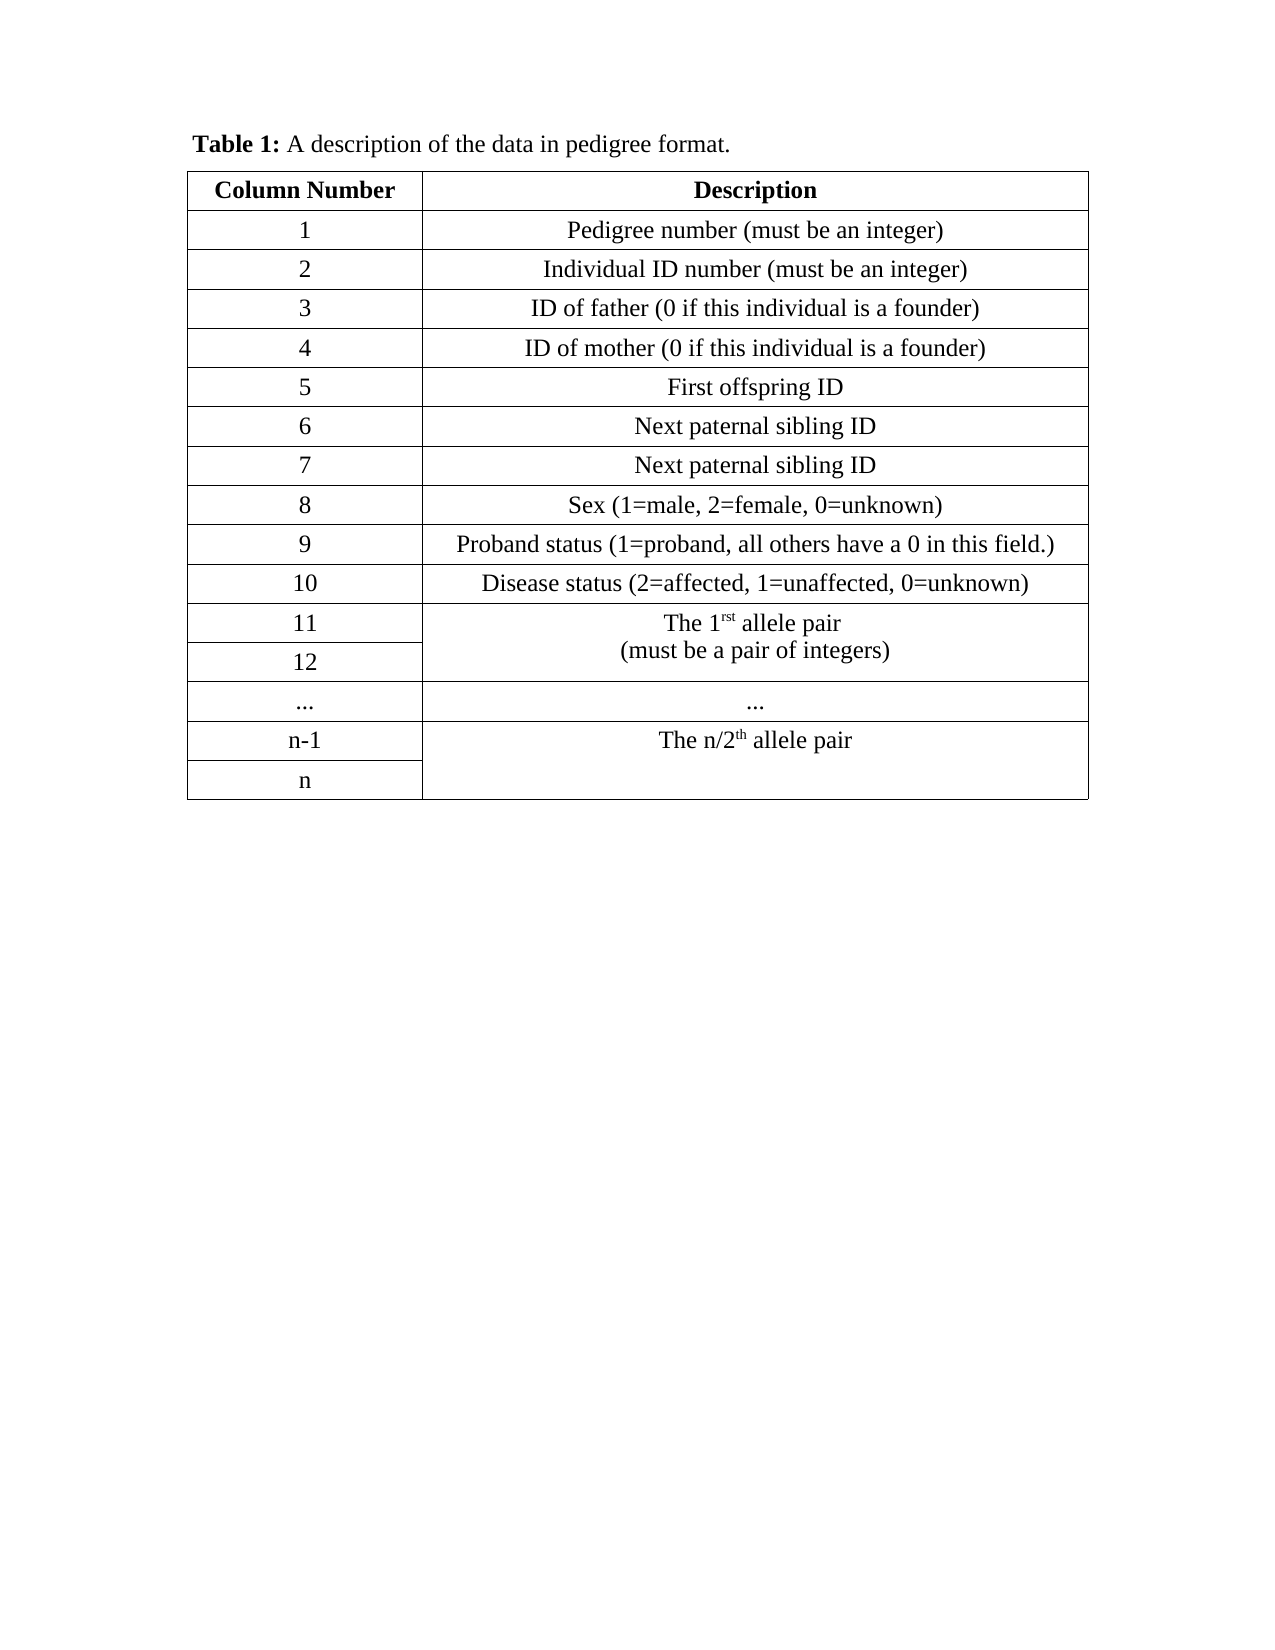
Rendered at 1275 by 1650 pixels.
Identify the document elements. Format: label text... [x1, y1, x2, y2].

table_cell 7 [188, 447, 422, 485]
table_header Column Number [188, 172, 422, 210]
table_cell 8 [188, 486, 422, 524]
table_cell ID of mother (0 if this individual is a founder) [423, 329, 1088, 367]
table_cell First offspring ID [423, 368, 1088, 406]
table_cell 9 [188, 525, 422, 563]
table_cell Individual ID number (must be an integer) [423, 250, 1088, 289]
table_header 11 [188, 604, 422, 642]
table_cell Next paternal sibling ID [423, 447, 1088, 485]
table_header n-1 [188, 722, 422, 760]
table_cell Disease status (2=affected, 1=unaffected, 0=unknown) [423, 565, 1088, 603]
table_cell n [188, 761, 422, 799]
table_cell ... [423, 682, 1088, 721]
table_cell 4 [188, 329, 422, 367]
table_cell 1 [188, 211, 422, 249]
table_cell 2 [188, 250, 422, 289]
table_cell Proband status (1=proband, all others have a 0 in this field.) [423, 525, 1088, 563]
table_cell ID of father (0 if this individual is a founder) [423, 290, 1088, 328]
table_cell 6 [188, 407, 422, 446]
table_cell Next paternal sibling ID [423, 407, 1088, 446]
table_cell 10 [188, 565, 422, 603]
text Table 1: A description of the data in pedigree format. [118, 131, 1157, 158]
table_cell Sex (1=male, 2=female, 0=unknown) [423, 486, 1088, 524]
table_cell 5 [188, 368, 422, 406]
table_cell The 1rst allele pair (must be a pair of integers) [423, 604, 1088, 681]
table_cell The n/2th allele pair [423, 722, 1088, 799]
table_cell 3 [188, 290, 422, 328]
table_cell Pedigree number (must be an integer) [423, 211, 1088, 249]
table_header Description [423, 172, 1088, 210]
table_cell 12 [188, 643, 422, 681]
table_cell ... [188, 682, 422, 721]
